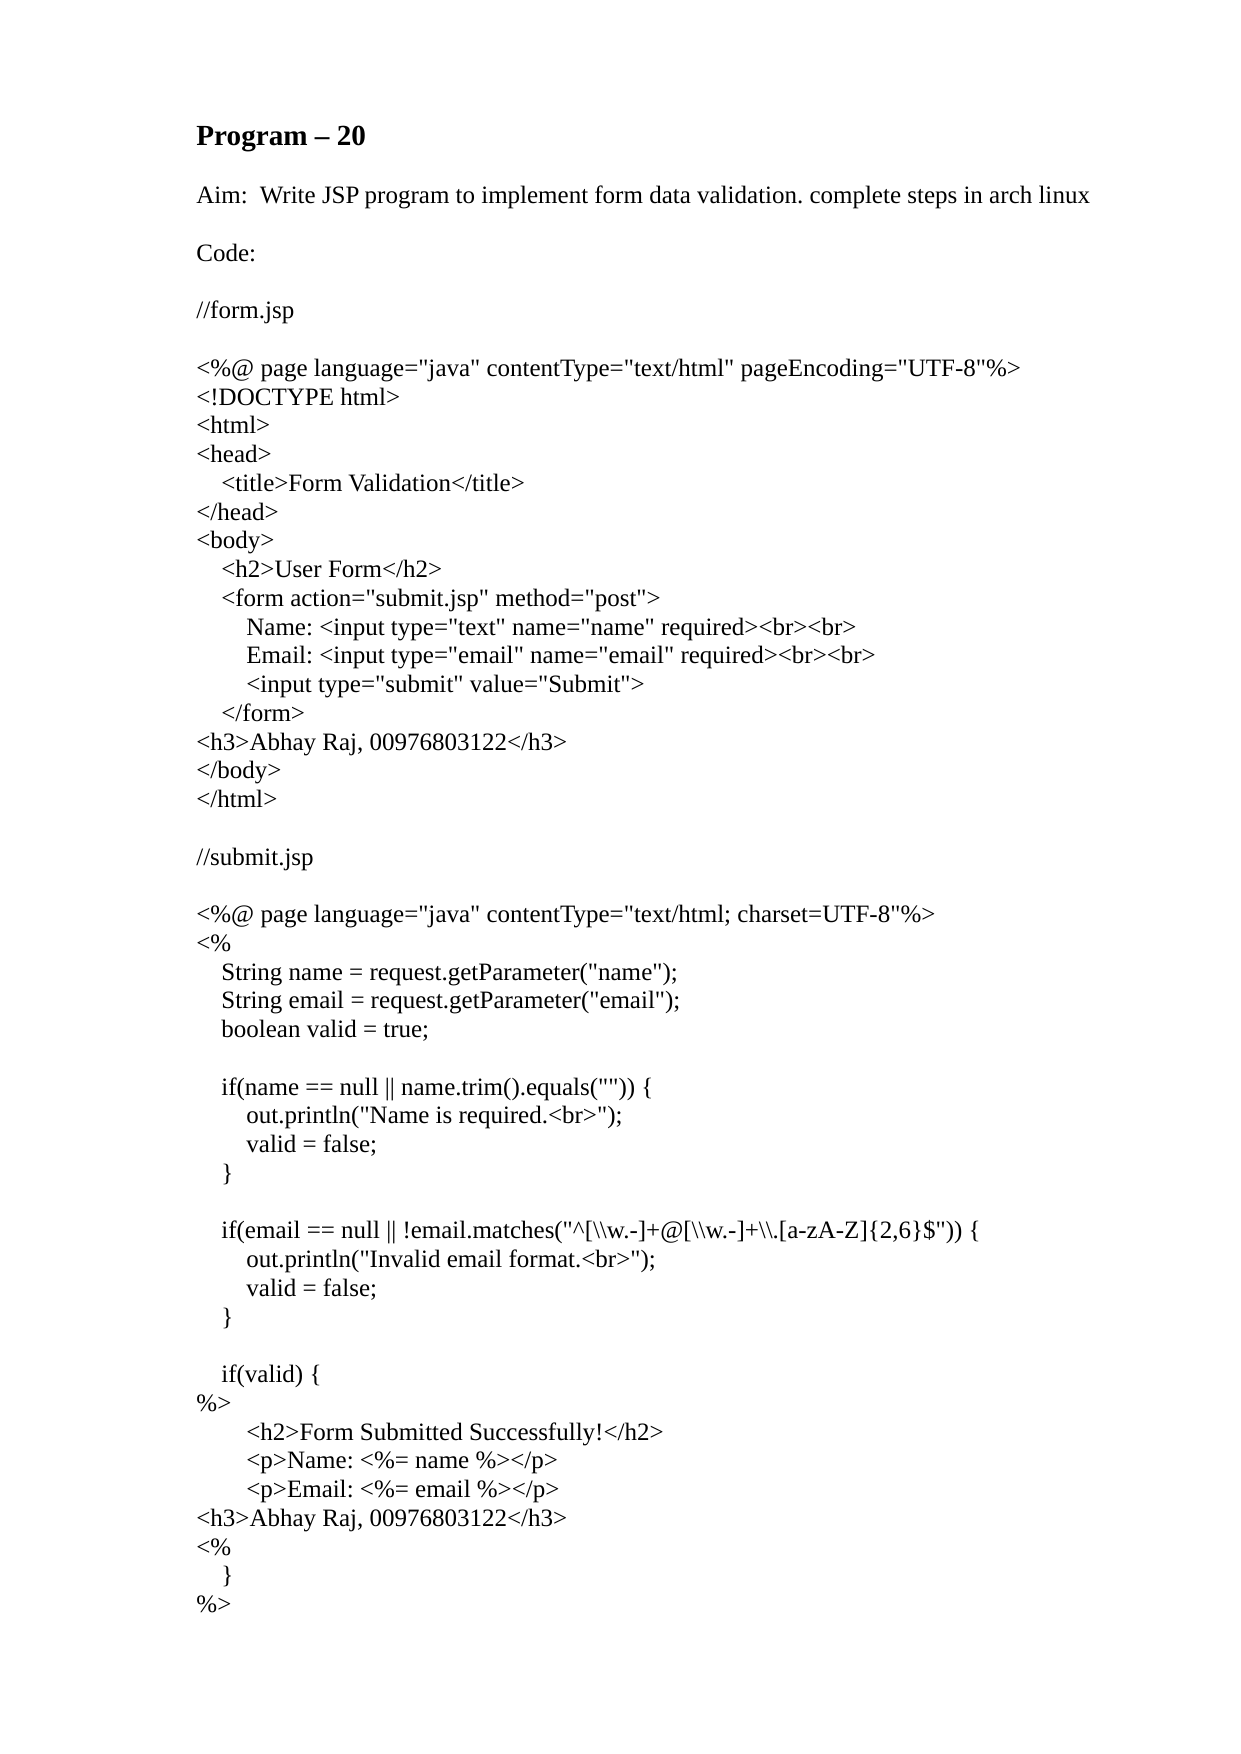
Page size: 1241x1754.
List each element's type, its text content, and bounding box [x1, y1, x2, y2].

text <p>Email: <%= email %></p> [196, 1474, 1122, 1503]
text <head> [196, 439, 1122, 468]
text Code: [196, 238, 1122, 267]
text } [196, 1158, 1122, 1187]
text <!DOCTYPE html> [196, 382, 1122, 410]
text %> [196, 1589, 1122, 1618]
text <h3>Abhay Raj, 00976803122</h3> [196, 1503, 1122, 1532]
text String email = request.getParameter("email"); [196, 985, 1122, 1014]
text if(name == null || name.trim().equals("")) { [196, 1072, 1122, 1100]
text <body> [196, 525, 1122, 554]
text Aim: Write JSP program to implement form data validation. complete steps in arch linux [196, 180, 1122, 209]
text valid = false; [196, 1129, 1122, 1158]
text boolean valid = true; [196, 1014, 1122, 1043]
text String name = request.getParameter("name"); [196, 957, 1122, 985]
text if(email == null || !email.matches("^[\\w.-]+@[\\w.-]+\\.[a-zA-Z]{2,6}$")) { [196, 1215, 1122, 1244]
text </body> [196, 755, 1122, 784]
text </form> [196, 698, 1122, 727]
text <html> [196, 410, 1122, 439]
text //form.jsp [196, 295, 1122, 324]
text } [196, 1560, 1122, 1589]
text Name: <input type="text" name="name" required><br><br> [196, 612, 1122, 640]
text <p>Name: <%= name %></p> [196, 1445, 1122, 1474]
text <% [196, 928, 1122, 957]
text <form action="submit.jsp" method="post"> [196, 583, 1122, 612]
text %> [196, 1388, 1122, 1417]
text if(valid) { [196, 1359, 1122, 1388]
text <% [196, 1532, 1122, 1560]
text <h3>Abhay Raj, 00976803122</h3> [196, 727, 1122, 755]
text out.println("Invalid email format.<br>"); [196, 1244, 1122, 1273]
text <%@ page language="java" contentType="text/html" pageEncoding="UTF-8"%> [196, 353, 1122, 382]
text Program – 20 [196, 118, 1122, 152]
text <%@ page language="java" contentType="text/html; charset=UTF-8"%> [196, 899, 1122, 928]
text </head> [196, 497, 1122, 525]
text } [196, 1302, 1122, 1330]
text <h2>Form Submitted Successfully!</h2> [196, 1417, 1122, 1445]
text <input type="submit" value="Submit"> [196, 669, 1122, 698]
text Email: <input type="email" name="email" required><br><br> [196, 640, 1122, 669]
text <title>Form Validation</title> [196, 468, 1122, 497]
text out.println("Name is required.<br>"); [196, 1100, 1122, 1129]
text </html> [196, 784, 1122, 813]
text <h2>User Form</h2> [196, 554, 1122, 583]
text //submit.jsp [196, 842, 1122, 870]
text valid = false; [196, 1273, 1122, 1302]
